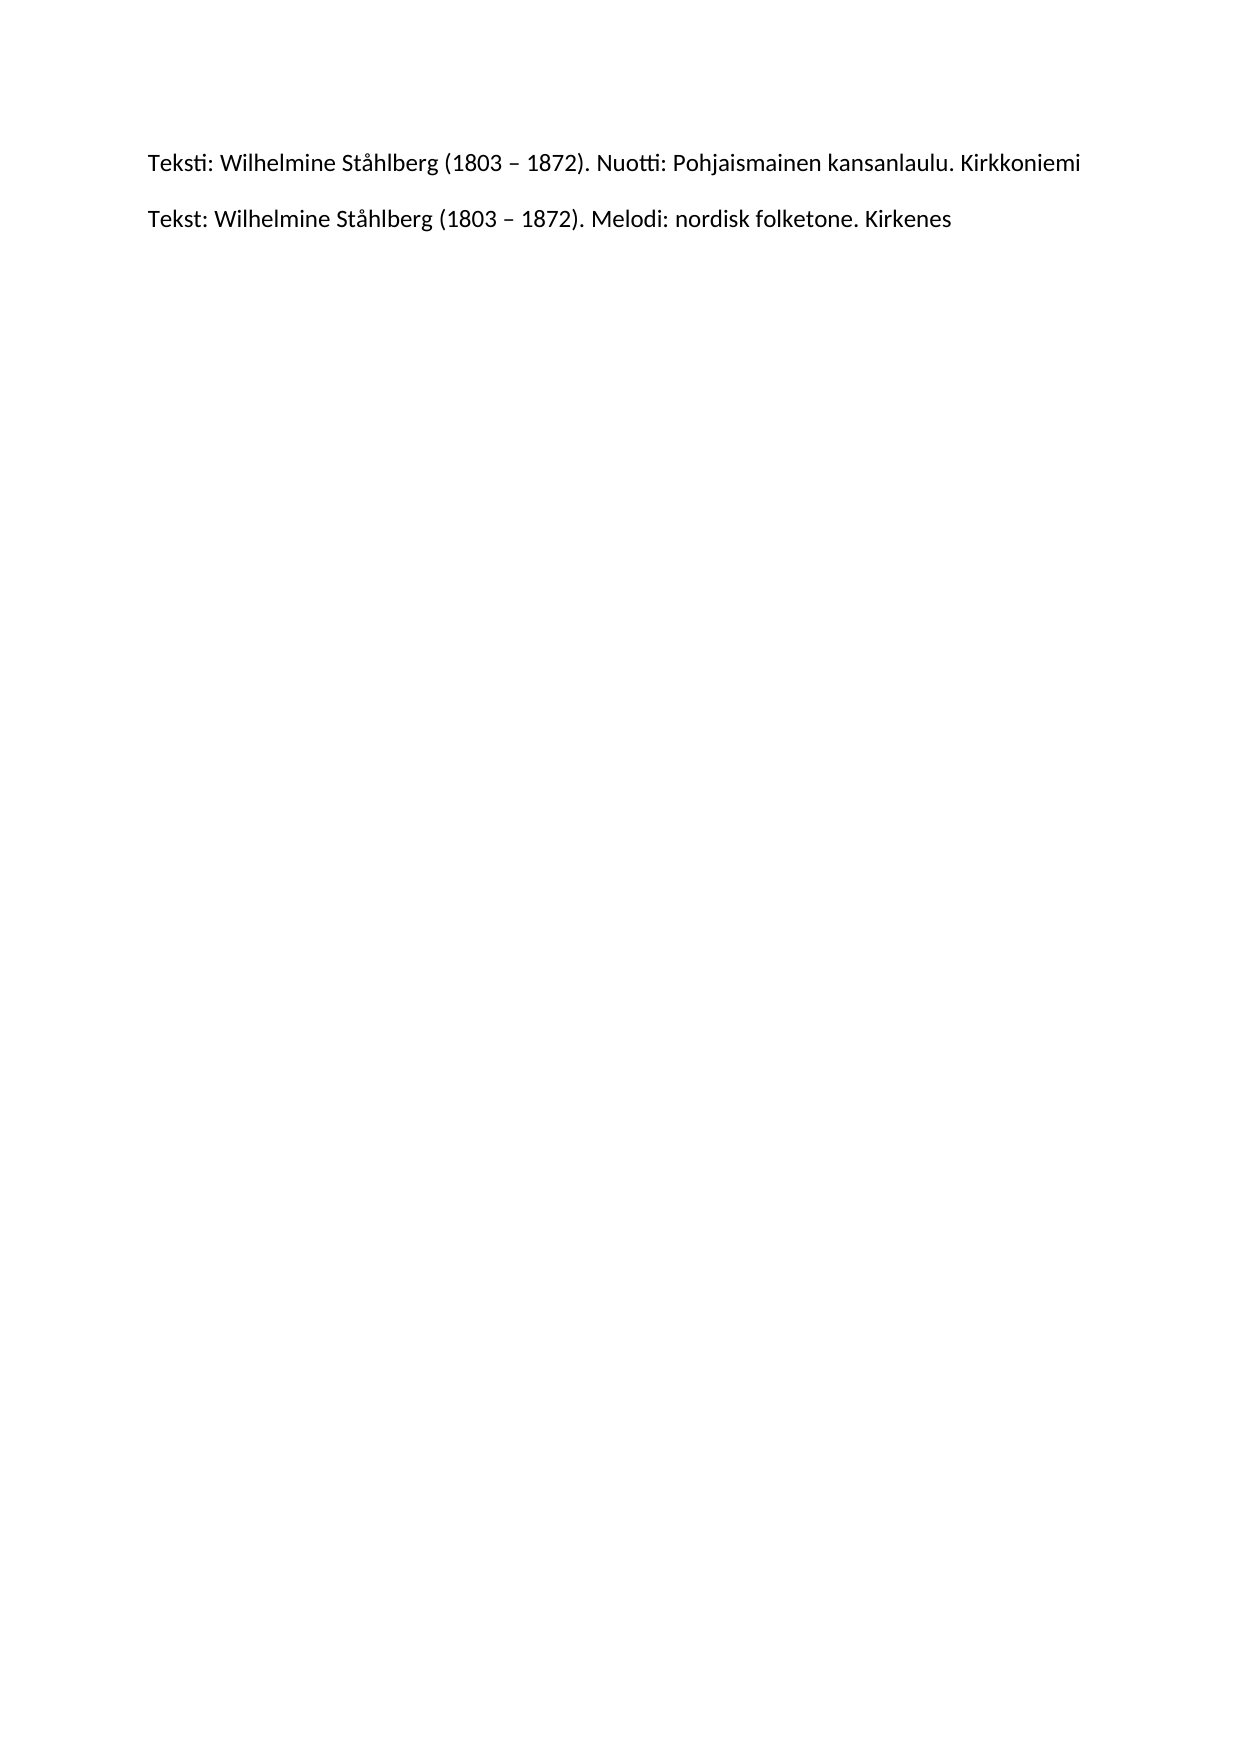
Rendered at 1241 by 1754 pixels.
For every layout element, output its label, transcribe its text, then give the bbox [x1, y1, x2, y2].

text Tekst: Wilhelmine Ståhlberg (1803 – 1872). Melodi: nordisk folketone. Kirkenes [148, 203, 1093, 234]
text Teksti: Wilhelmine Ståhlberg (1803 – 1872). Nuotti: Pohjaismainen kansanlaulu. Kirkkoniemi [148, 148, 1093, 178]
